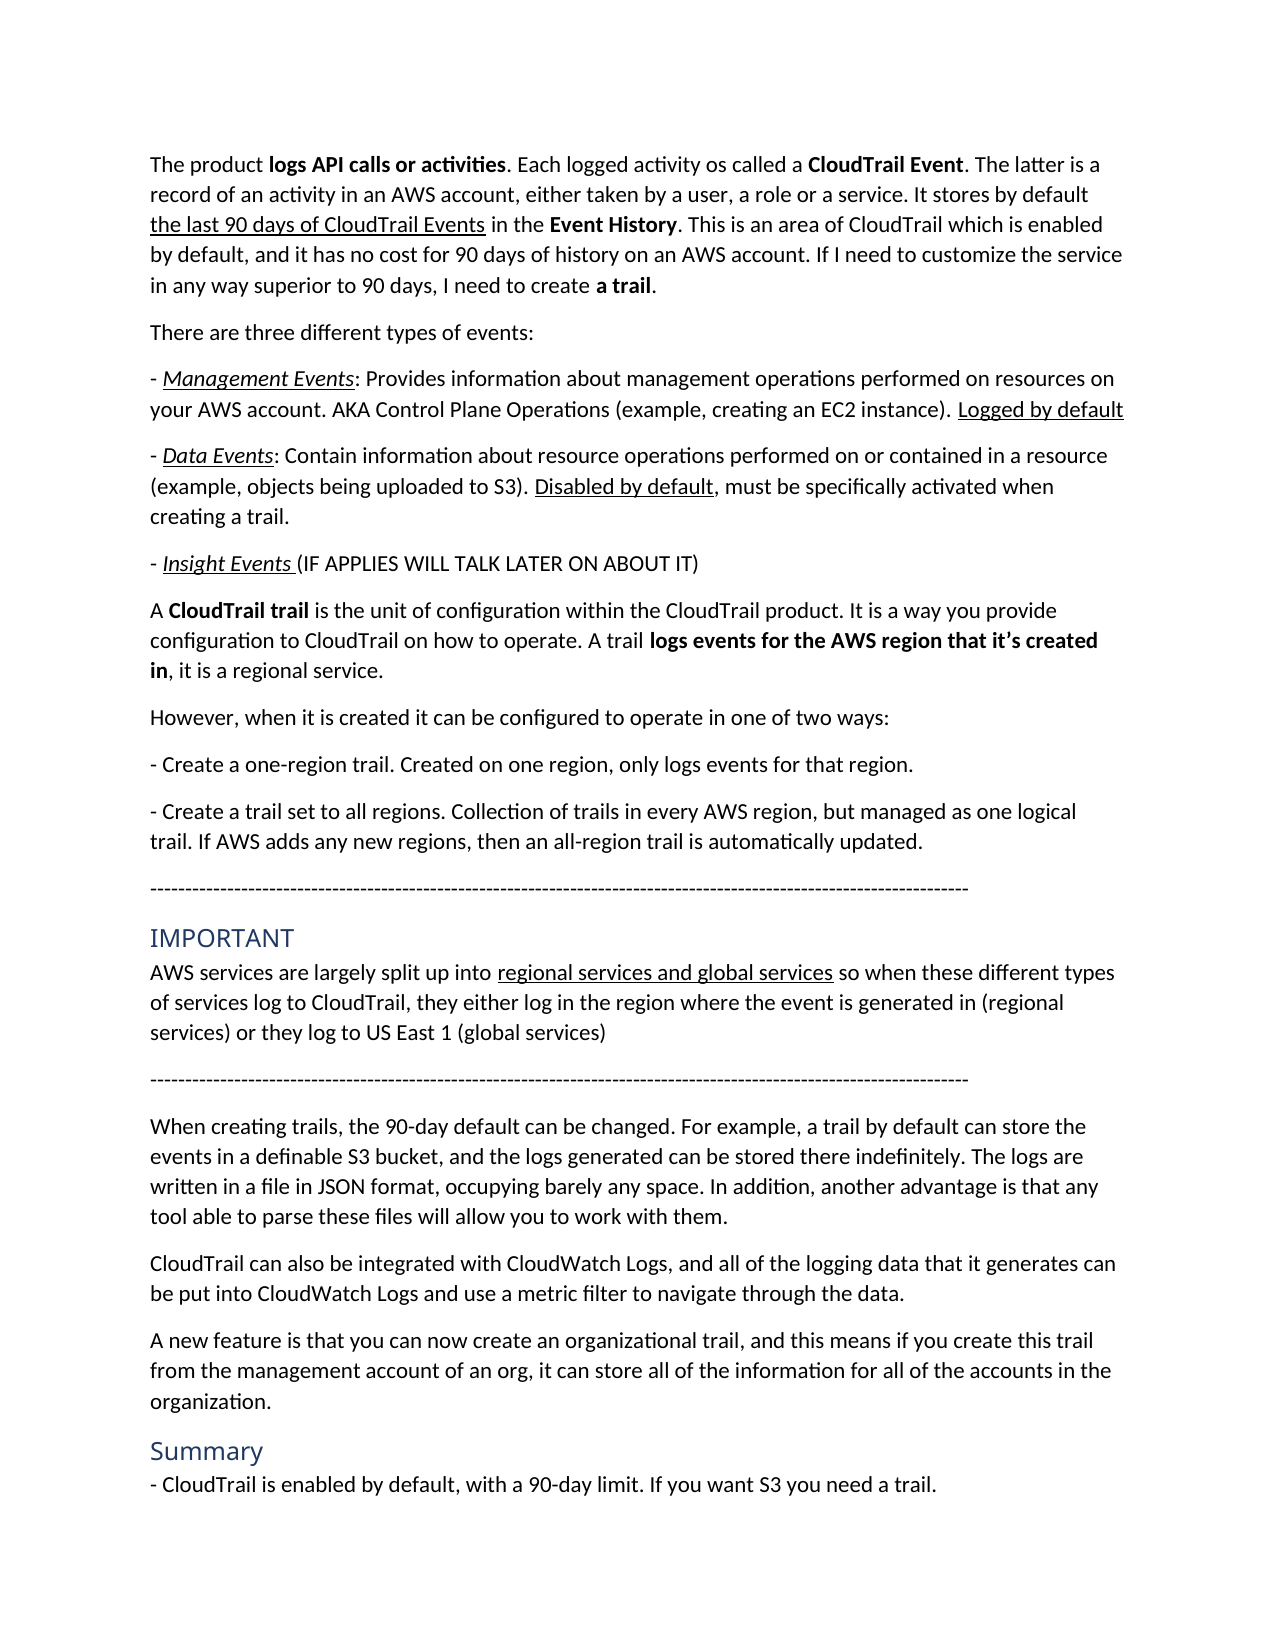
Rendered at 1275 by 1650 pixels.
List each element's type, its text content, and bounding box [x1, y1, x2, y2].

text --------------------------------------------------------------------------------------------------------------------- [150, 874, 1125, 902]
subtitle Summary [150, 1434, 1125, 1468]
subtitle IMPORTANT [150, 921, 1125, 955]
text A new feature is that you can now create an organizational trail, and this means if you create this trail from the management account of an org, it can store all of the information for all of the accounts in the organization. [150, 1326, 1125, 1415]
text - Insight Events (IF APPLIES WILL TALK LATER ON ABOUT IT) [150, 549, 1125, 577]
text There are three different types of events: [150, 318, 1125, 346]
text AWS services are largely split up into regional services and global services so when these different types of services log to CloudTrail, they either log in the region where the event is generated in (regional services) or they log to US East 1 (global services) [150, 958, 1125, 1046]
text - Create a trail set to all regions. Collection of trails in every AWS region, but managed as one logical trail. If AWS adds any new regions, then an all-region trail is automatically updated. [150, 797, 1125, 855]
text When creating trails, the 90-day default can be changed. For example, a trail by default can store the events in a definable S3 bucket, and the logs generated can be stored there indefinitely. The logs are written in a file in JSON format, occupying barely any space. In addition, another advantage is that any tool able to parse these files will allow you to work with them. [150, 1112, 1125, 1230]
text --------------------------------------------------------------------------------------------------------------------- [150, 1065, 1125, 1093]
text - Data Events: Contain information about resource operations performed on or contained in a resource (example, objects being uploaded to S3). Disabled by default, must be specifically activated when creating a trail. [150, 442, 1125, 530]
text - Management Events: Provides information about management operations performed on resources on your AWS account. AKA Control Plane Operations (example, creating an EC2 instance). Logged by default [150, 364, 1125, 423]
text - CloudTrail is enabled by default, with a 90-day limit. If you want S3 you need a trail. [150, 1470, 1125, 1498]
text A CloudTrail trail is the unit of configuration within the CloudTrail product. It is a way you provide configuration to CloudTrail on how to operate. A trail logs events for the AWS region that it’s created in, it is a regional service. [150, 596, 1125, 684]
text CloudTrail can also be integrated with CloudWatch Logs, and all of the logging data that it generates can be put into CloudWatch Logs and use a metric filter to navigate through the data. [150, 1249, 1125, 1307]
text However, when it is created it can be configured to operate in one of two ways: [150, 703, 1125, 731]
text The product logs API calls or activities. Each logged activity os called a CloudTrail Event. The latter is a record of an activity in an AWS account, either taken by a user, a role or a service. It stores by default the last 90 days of CloudTrail Events in the Event History. This is an area of CloudTrail which is enabled by default, and it has no cost for 90 days of history on an AWS account. If I need to customize the service in any way superior to 90 days, I need to create a trail. [150, 150, 1125, 299]
text - Create a one-region trail. Created on one region, only logs events for that region. [150, 750, 1125, 778]
